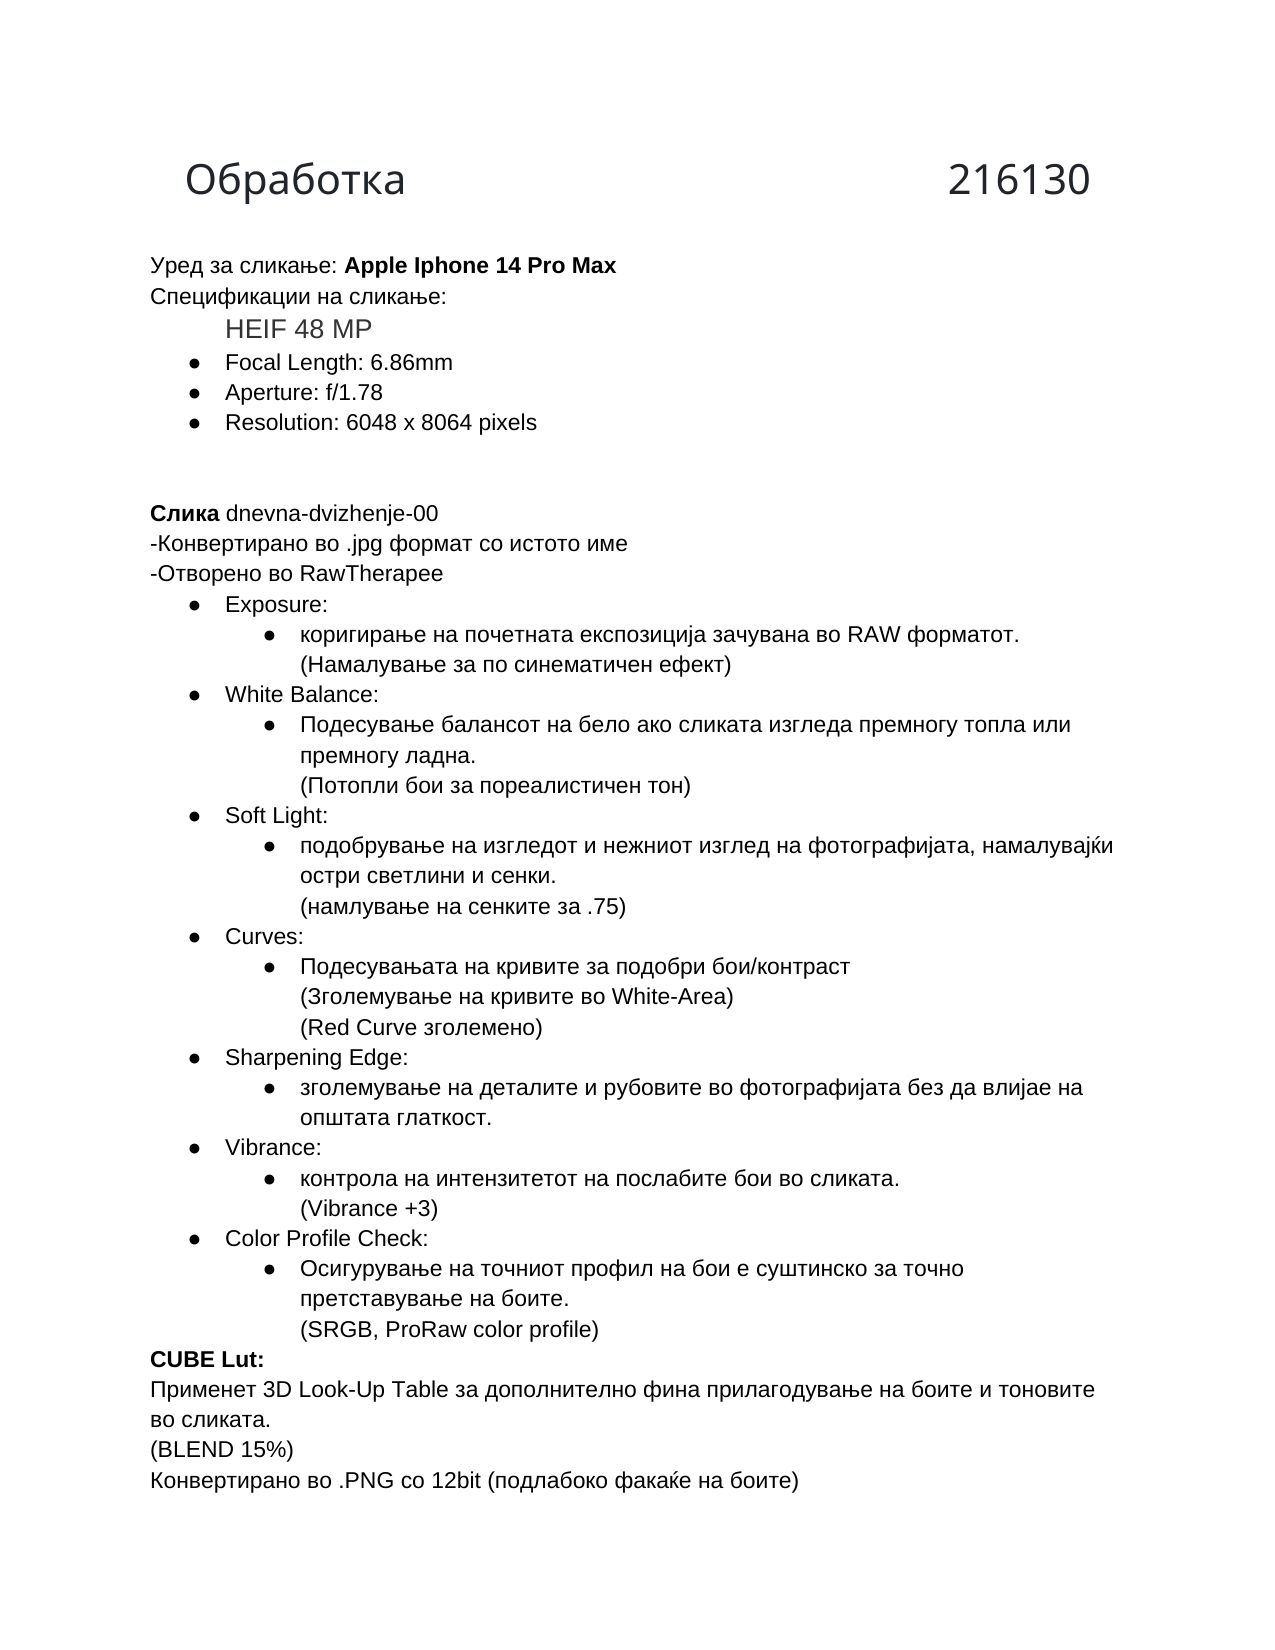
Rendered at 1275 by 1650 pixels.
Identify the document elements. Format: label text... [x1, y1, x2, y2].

list Soft Light: [187, 802, 1125, 828]
list Sharpening Edge: [187, 1044, 1125, 1070]
list Подесување балансот на бело ако сликата изгледа премногу топла или премногу ладна. (Потопли бои за пореалистичен тон) [262, 711, 1125, 798]
list White Balance: [187, 681, 1125, 707]
text Уред за сликање: Apple Iphone 14 Pro Max [150, 252, 1125, 279]
list контрола на интензитетот на послабите бои во сликата. (Vibrance +3) [262, 1164, 1125, 1221]
text Спецификации на сликање: [150, 283, 1125, 309]
list Подесувањата на кривите за подобри бои/контраст (Зголемување на кривите во White-Area) (Red Curve зголемено) [262, 953, 1125, 1040]
text CUBE Lut: [150, 1346, 1125, 1372]
list коригирање на почетната експозиција зачувана во RAW форматот. (Намалување за по синематичен ефект) [262, 621, 1125, 677]
list Aperture: f/1.78 [187, 379, 1125, 405]
list Exposure: [187, 591, 1125, 617]
text Применет 3D Look-Up Table за дополнително фина прилагодување на боите и тоновите во сликата. (BLEND 15%) [150, 1376, 1125, 1463]
list Color Profile Check: [187, 1225, 1125, 1251]
subtitle Обработка 216130 [150, 150, 1125, 207]
list Curves: [187, 923, 1125, 949]
text HEIF 48 MP [150, 313, 1125, 344]
list зголемување на деталите и рубовите во фотографијата без да влијае на општата глаткост. [262, 1074, 1125, 1130]
list Vibrance: [187, 1134, 1125, 1161]
list Resolution: 6048 x 8064 pixels [187, 409, 1125, 436]
text Конвертирано во .PNG со 12bit (подлабоко факаќе на боите) [150, 1467, 1125, 1493]
list Осигурување на точниот профил на бои е суштинско за точно претставување на боите. (SRGB, ProRaw color profile) [262, 1255, 1125, 1342]
list подобрување на изгледот и нежниот изглед на фотографијата, намалувајќи остри светлини и сенки. (намлување на сенките за .75) [262, 832, 1125, 919]
list Focal Length: 6.86mm [187, 349, 1125, 375]
text Слика dnevna-dvizhenje-00 -Конвертирано во .jpg формат со истото име -Отворено во RawTherapee [150, 500, 1125, 587]
